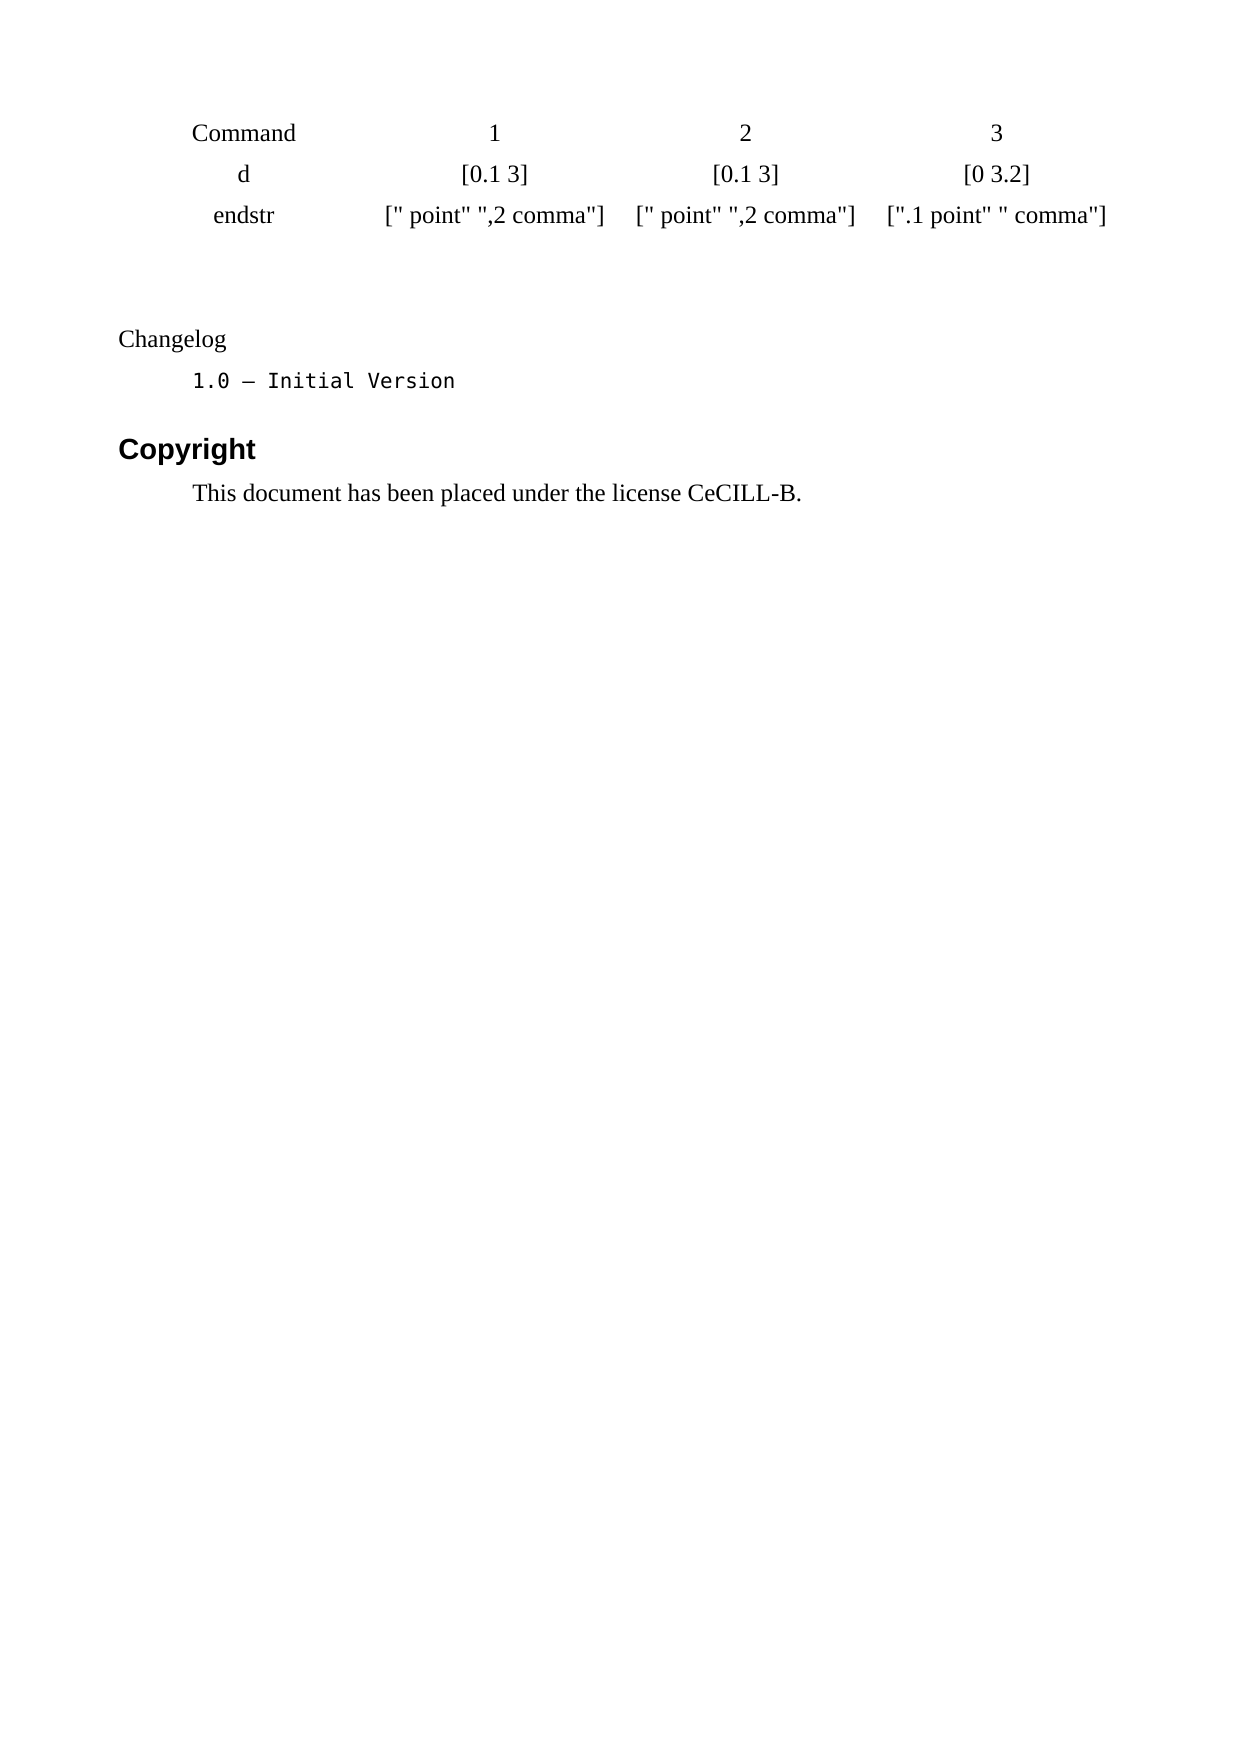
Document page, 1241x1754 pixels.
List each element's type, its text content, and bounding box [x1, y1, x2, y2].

table_header 2 [620, 118, 871, 159]
table_cell [".1 point" " comma"] [871, 201, 1122, 242]
table_cell d [118, 159, 369, 201]
table_cell endstr [118, 201, 369, 242]
table_header Command [118, 118, 369, 159]
table_cell [0.1 3] [369, 159, 620, 201]
subtitle Copyright [118, 432, 1122, 465]
table_cell [0.1 3] [620, 159, 871, 201]
table_header 3 [871, 118, 1122, 159]
table_cell [" point" ",2 comma"] [620, 201, 871, 242]
text This document has been placed under the license CeCILL-B. [118, 478, 1122, 507]
table_header 1 [369, 118, 620, 159]
text 1.0 – Initial Version [118, 366, 1122, 394]
text Changelog [118, 324, 1122, 353]
table_cell [" point" ",2 comma"] [369, 201, 620, 242]
table_cell [0 3.2] [871, 159, 1122, 201]
